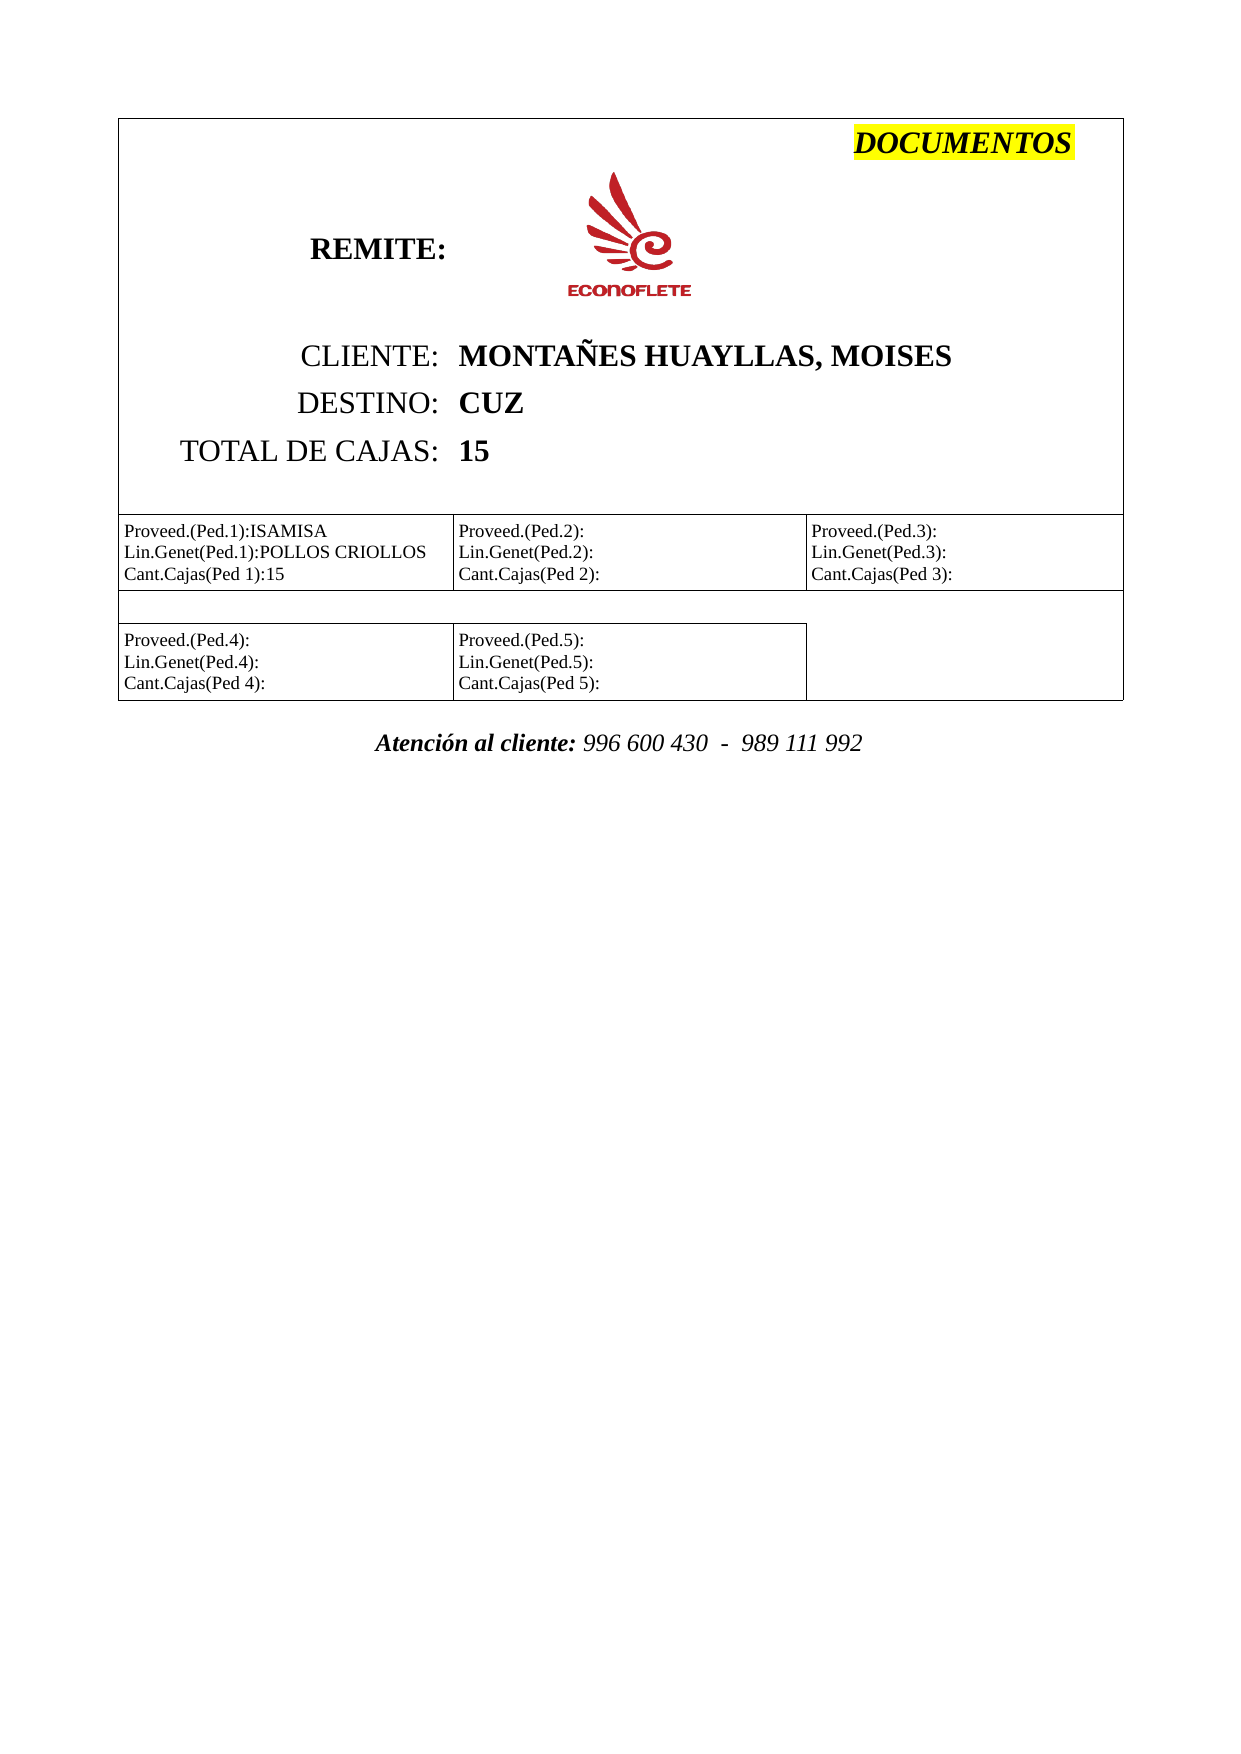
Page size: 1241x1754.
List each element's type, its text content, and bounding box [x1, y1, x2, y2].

table_cell [806, 474, 1123, 514]
table_cell [807, 623, 1123, 699]
table_cell [806, 379, 1123, 426]
table_cell MONTAÑES HUAYLLAS, MOISES [453, 332, 1123, 379]
table_cell [119, 591, 453, 623]
table_cell Proveed.(Ped.3): Lin.Genet(Ped.3): Cant.Cajas(Ped 3): [807, 515, 1123, 590]
table_cell CLIENTE: [119, 332, 453, 379]
table_header DOCUMENTOS [806, 119, 1123, 166]
text Atención al cliente: 996 600 430 - 989 111 992 [118, 728, 1122, 757]
table_cell [119, 474, 453, 514]
table_cell CUZ [453, 379, 806, 426]
table_cell [806, 166, 1123, 332]
table_header [453, 119, 806, 166]
table_cell [453, 474, 806, 514]
table_cell Proveed.(Ped.4): Lin.Genet(Ped.4): Cant.Cajas(Ped 4): [119, 624, 453, 699]
table_cell TOTAL DE CAJAS: [119, 426, 453, 474]
table_header [119, 119, 453, 166]
table_cell DESTINO: [119, 379, 453, 426]
table_cell [806, 591, 1123, 623]
table_cell 15 [453, 426, 1123, 474]
table_cell [453, 591, 806, 623]
table_cell Proveed.(Ped.5): Lin.Genet(Ped.5): Cant.Cajas(Ped 5): [454, 624, 806, 699]
table_cell REMITE: [119, 166, 453, 332]
table_cell Proveed.(Ped.1):ISAMISA Lin.Genet(Ped.1):POLLOS CRIOLLOS Cant.Cajas(Ped 1):15 [119, 515, 453, 590]
table_cell Proveed.(Ped.2): Lin.Genet(Ped.2): Cant.Cajas(Ped 2): [454, 515, 806, 590]
picture [552, 171, 707, 297]
table_cell [453, 166, 806, 332]
